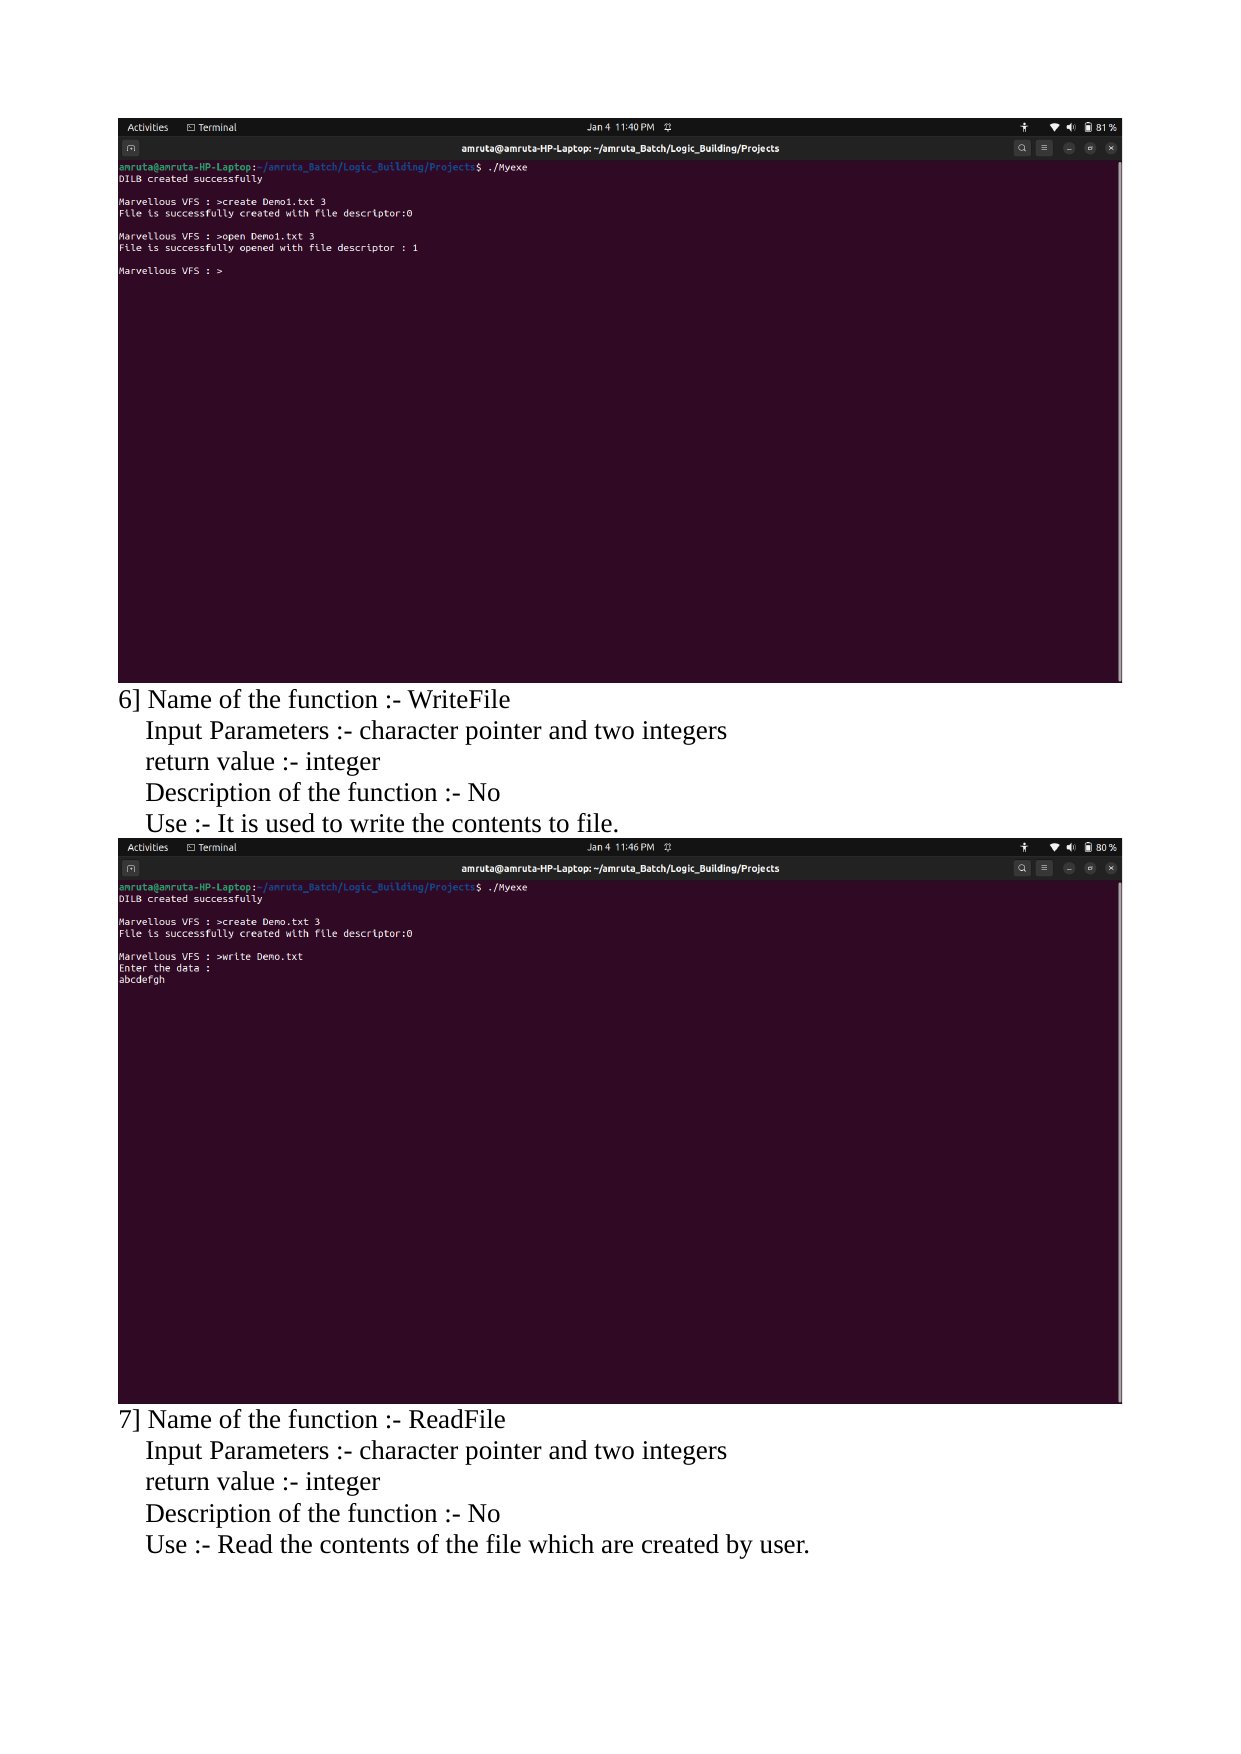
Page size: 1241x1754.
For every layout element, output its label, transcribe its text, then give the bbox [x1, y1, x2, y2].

text 7] Name of the function :- ReadFile [118, 1404, 1122, 1434]
text Description of the function :- No [118, 776, 1122, 807]
text return value :- integer [118, 745, 1122, 776]
text Input Parameters :- character pointer and two integers [118, 714, 1122, 745]
text Use :- Read the contents of the file which are created by user. [118, 1528, 1122, 1559]
text return value :- integer [118, 1466, 1122, 1497]
text Input Parameters :- character pointer and two integers [118, 1434, 1122, 1466]
picture [118, 118, 1123, 683]
text 6] Name of the function :- WriteFile [118, 683, 1122, 714]
picture [118, 838, 1123, 1404]
text Use :- It is used to write the contents to file. [118, 807, 1122, 838]
text Description of the function :- No [118, 1497, 1122, 1528]
